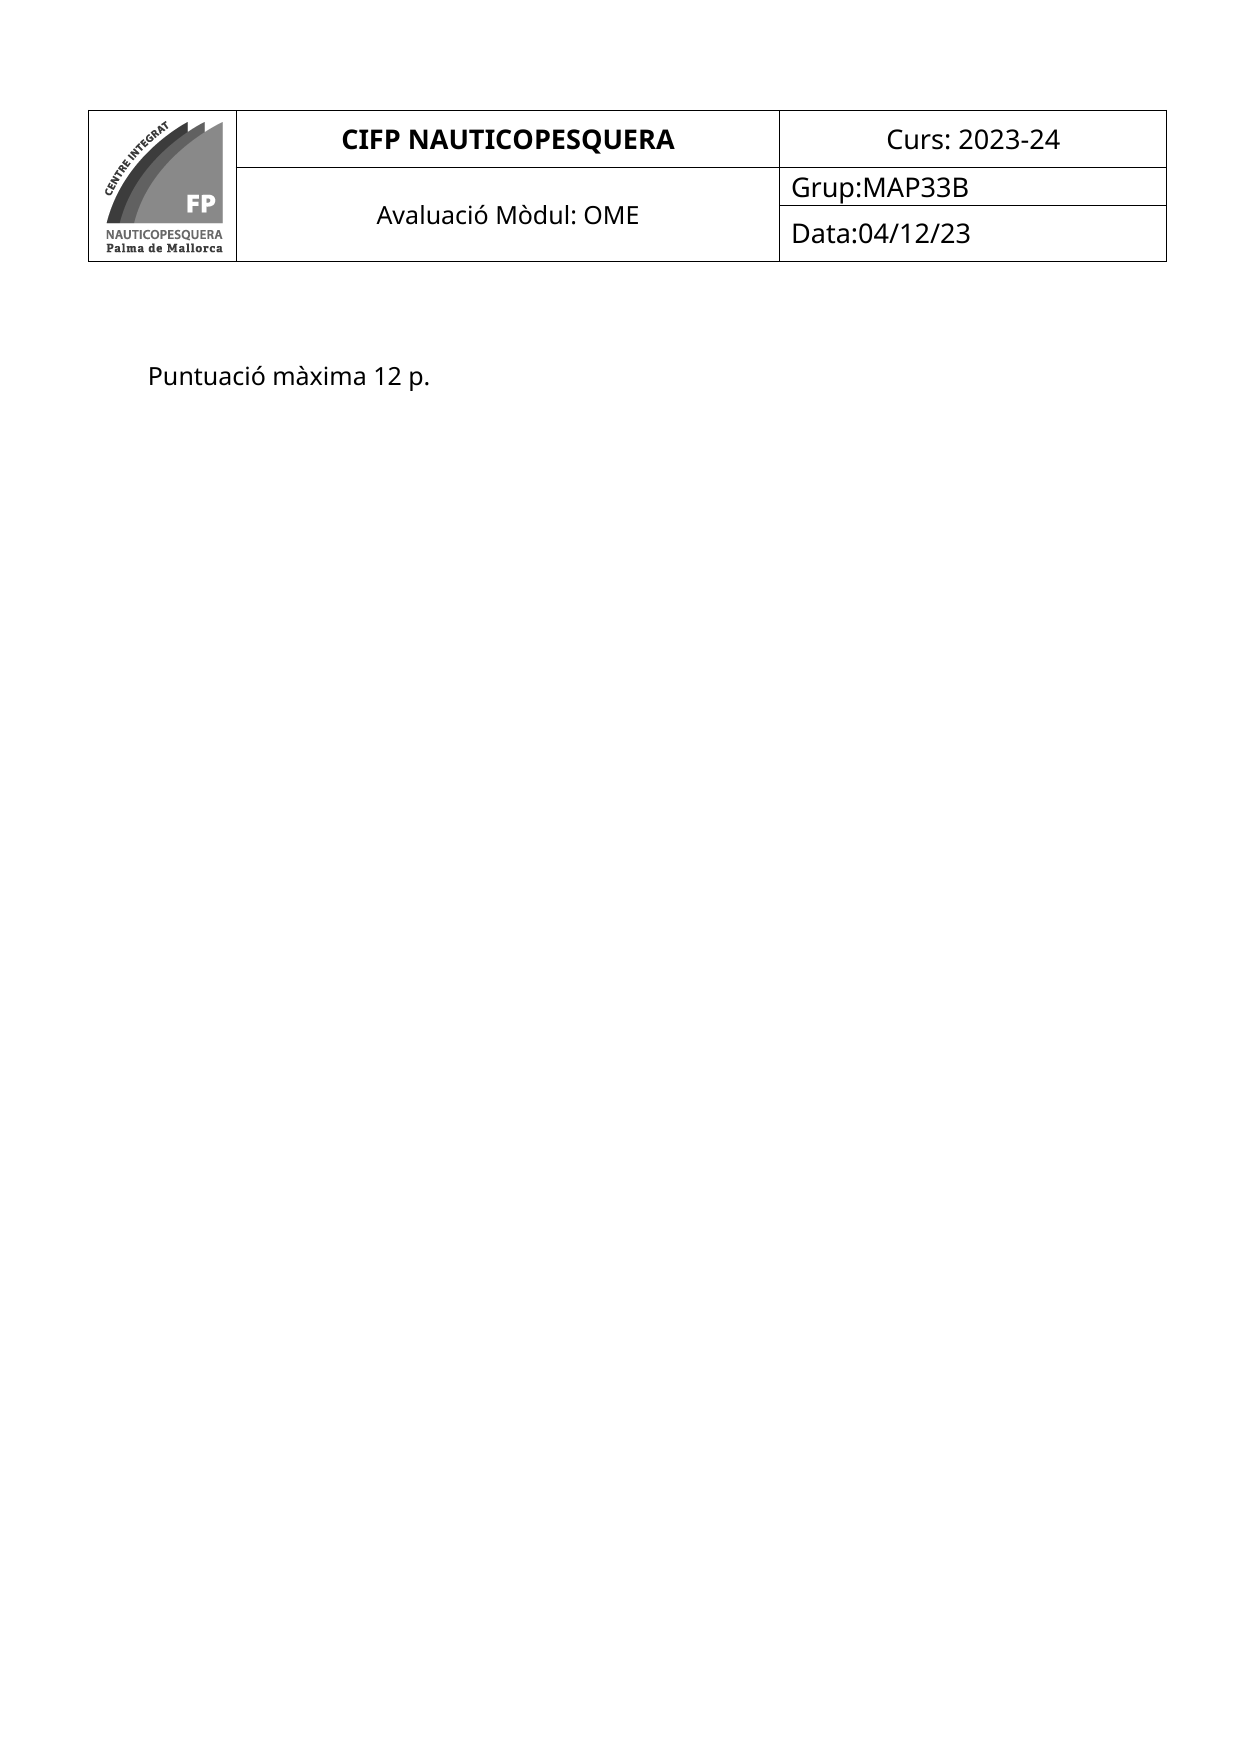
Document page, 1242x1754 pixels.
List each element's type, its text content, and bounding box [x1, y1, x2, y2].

picture [100, 111, 229, 260]
text Puntuació màxima 12 p. [148, 358, 1094, 393]
